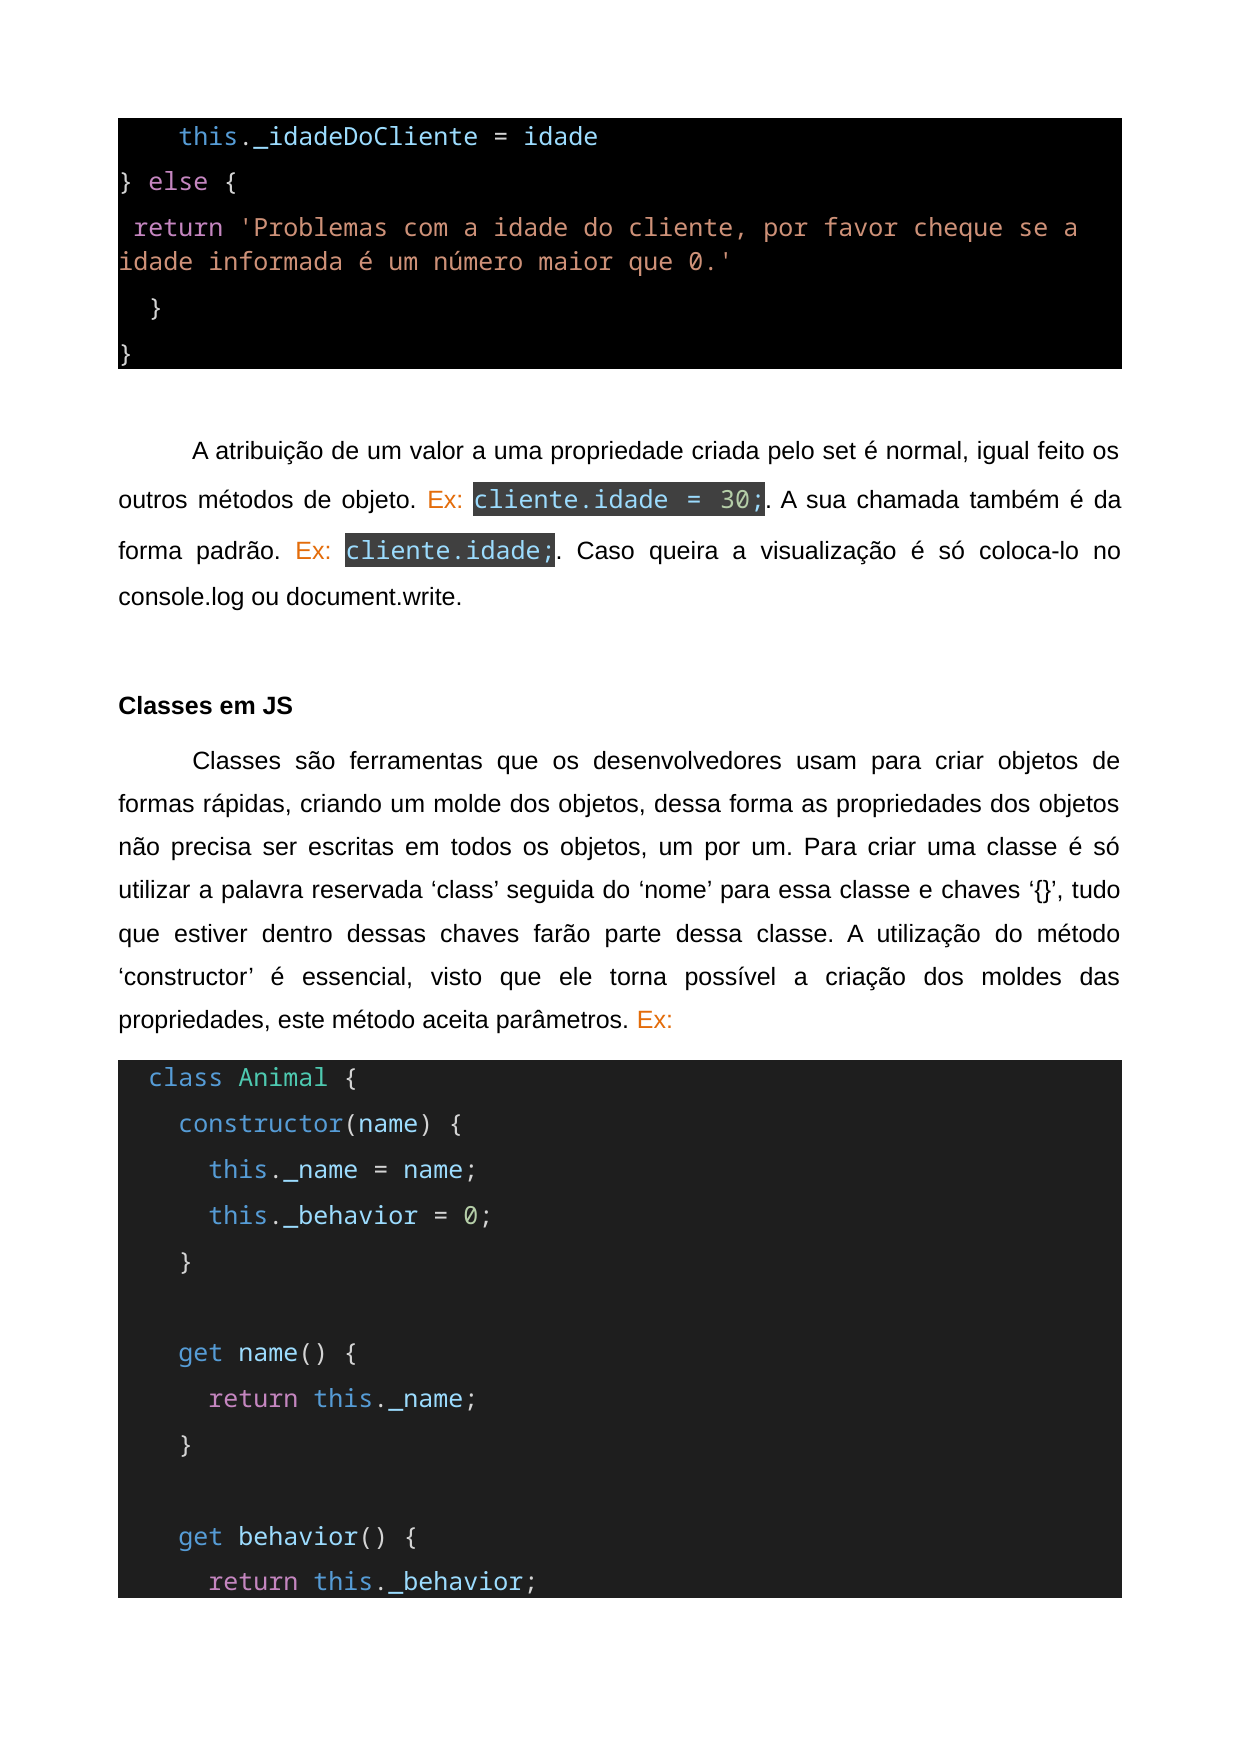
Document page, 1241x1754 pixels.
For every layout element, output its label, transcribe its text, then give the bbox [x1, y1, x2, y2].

text class Animal { [118, 1060, 1122, 1094]
text Classes são ferramentas que os desenvolvedores usam para criar objetos de formas rápidas, criando um molde dos objetos, dessa forma as propriedades dos objetos não precisa ser escritas em todos os objetos, um por um. Para criar uma classe é só utilizar a palavra reservada ‘class’ seguida do ‘nome’ para essa classe e chaves ‘{}’, tudo que estiver dentro dessas chaves farão parte dessa classe. A utilização do método ‘constructor’ é essencial, visto que ele torna possível a criação dos moldes das propriedades, este método aceita parâmetros. Ex: [118, 746, 1122, 1034]
text return this._behavior; [118, 1564, 1122, 1598]
text } [118, 1426, 1122, 1461]
text return 'Problemas com a idade do cliente, por favor cheque se a idade informada é um número maior que 0.' [118, 210, 1122, 278]
text } [118, 336, 1122, 369]
text } [118, 1243, 1122, 1277]
text } [118, 290, 1122, 324]
text get behavior() { [118, 1518, 1122, 1552]
text this._behavior = 0; [118, 1197, 1122, 1231]
text Classes em JS [118, 691, 1122, 720]
text this._idadeDoCliente = idade [118, 118, 1122, 152]
text A atribuição de um valor a uma propriedade criada pelo set é normal, igual feito os outros métodos de objeto. Ex: cliente.idade = 30;. A sua chamada também é da forma padrão. Ex: cliente.idade;. Caso queira a visualização é só coloca-lo no console.log ou document.write. [118, 436, 1122, 610]
text } else { [118, 164, 1122, 198]
text this._name = name; [118, 1151, 1122, 1186]
text get name() { [118, 1335, 1122, 1369]
text constructor(name) { [118, 1106, 1122, 1140]
text return this._name; [118, 1381, 1122, 1415]
